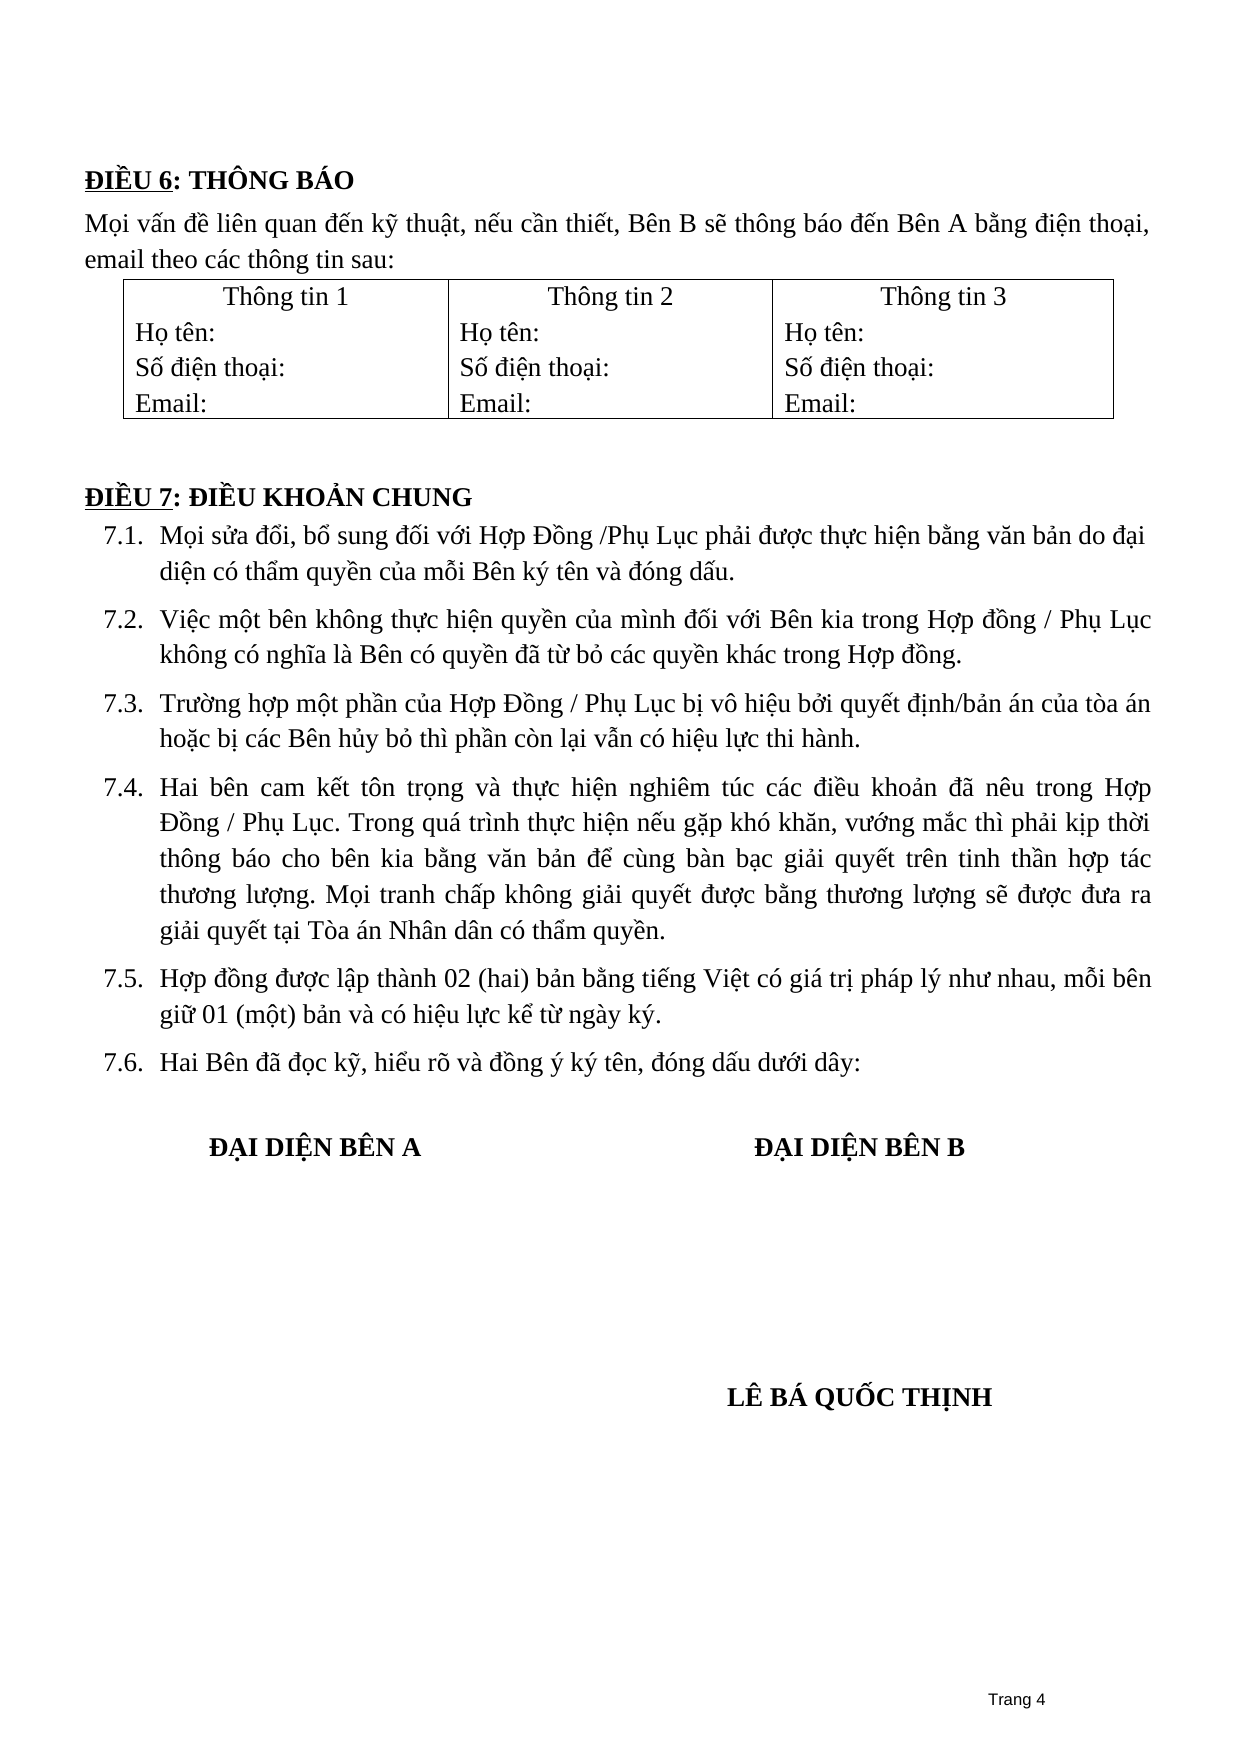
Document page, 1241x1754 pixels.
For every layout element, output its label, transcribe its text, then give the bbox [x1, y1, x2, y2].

list Trường hợp một phần của Hợp Đồng / Phụ Lục bị vô hiệu bởi quyết định/bản án của tòa án hoặc bị các Bên hủy bỏ thì phần còn lại vẫn có hiệu lực thi hành. [103, 687, 1153, 754]
list Việc một bên không thực hiện quyền của mình đối với Bên kia trong Hợp đồng / Phụ Lục không có nghĩa là Bên có quyền đã từ bỏ các quyền khác trong Hợp đồng. [103, 603, 1153, 670]
text ĐIỀU 7: ĐIỀU KHOẢN CHUNG [84, 482, 1153, 513]
text ĐIỀU 6: THÔNG BÁO [84, 164, 1153, 195]
list Hợp đồng được lập thành 02 (hai) bản bằng tiếng Việt có giá trị pháp lý như nhau, mỗi bên giữ 01 (một) bản và có hiệu lực kể từ ngày ký. [103, 962, 1153, 1029]
table_header ĐẠI DIỆN BÊN B LÊ BÁ QUỐC THỊNH [557, 1132, 1162, 1412]
table_header Thông tin 2 Họ tên: Số điện thoại: Email: [449, 280, 772, 418]
table_header ĐẠI DIỆN BÊN A [73, 1132, 557, 1412]
text Mọi vấn đề liên quan đến kỹ thuật, nếu cần thiết, Bên B sẽ thông báo đến Bên A bằng điện thoại, email theo các thông tin sau: [84, 207, 1153, 274]
list Mọi sửa đổi, bổ sung đối với Hợp Đồng /Phụ Lục phải được thực hiện bằng văn bản do đại diện có thẩm quyền của mỗi Bên ký tên và đóng dấu. [103, 519, 1153, 586]
list Hai Bên đã đọc kỹ, hiểu rõ và đồng ý ký tên, đóng dấu dưới dây: [103, 1046, 1153, 1077]
table_header Thông tin 3 Họ tên: Số điện thoại: Email: [773, 280, 1113, 418]
list Hai bên cam kết tôn trọng và thực hiện nghiêm túc các điều khoản đã nêu trong Hợp Đồng / Phụ Lục. Trong quá trình thực hiện nếu gặp khó khăn, vướng mắc thì phải kịp thời thông báo cho bên kia bằng văn bản để cùng bàn bạc giải quyết trên tinh thần hợp tác thương lượng. Mọi tranh chấp không giải quyết được bằng thương lượng sẽ được đưa ra giải quyết tại Tòa án Nhân dân có thẩm quyền. [103, 771, 1153, 945]
table_header Thông tin 1 Họ tên: Số điện thoại: Email: [124, 280, 448, 418]
